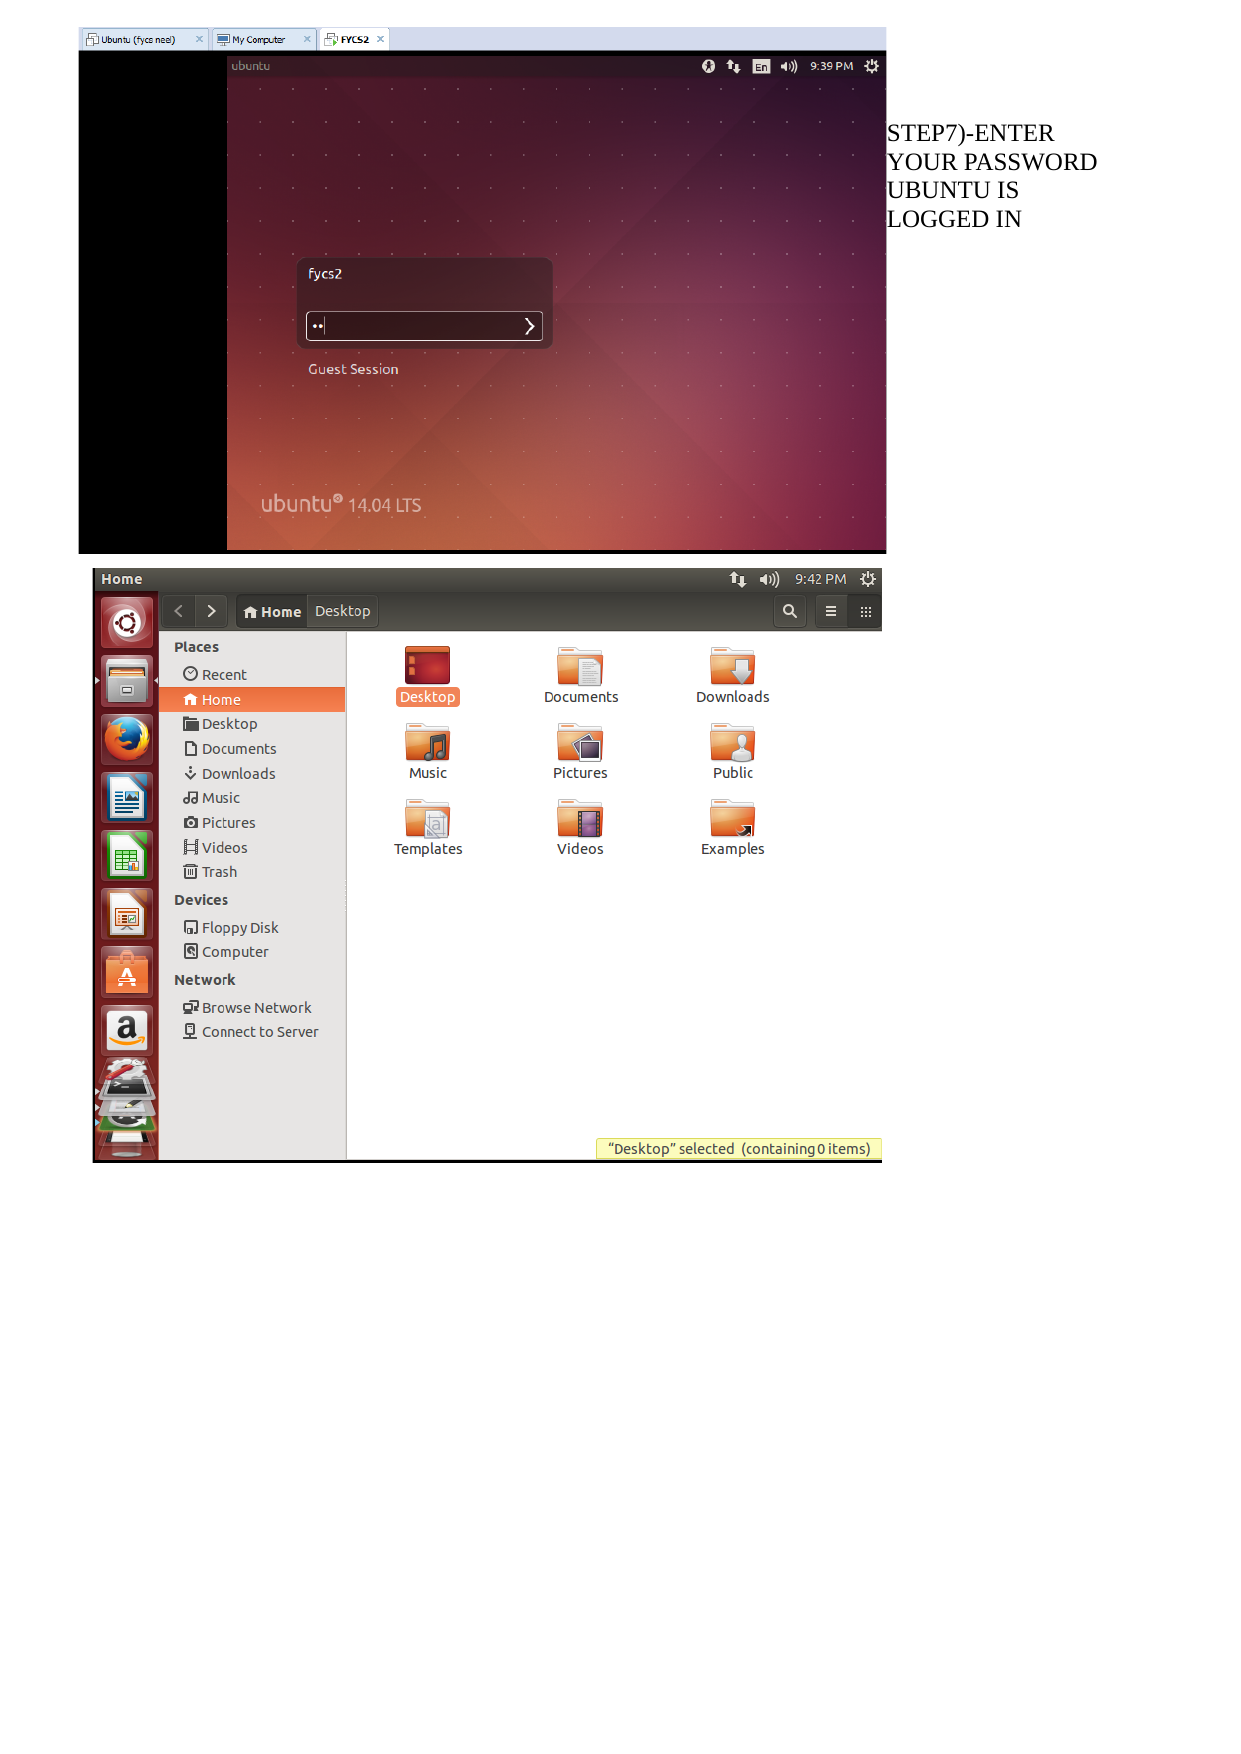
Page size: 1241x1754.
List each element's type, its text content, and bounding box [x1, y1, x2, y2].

picture [78, 27, 887, 554]
picture [92, 568, 882, 1163]
text UBUNTU IS LOGGED IN [887, 176, 1122, 233]
text STEP7)-ENTER YOUR PASSWORD [887, 118, 1122, 176]
